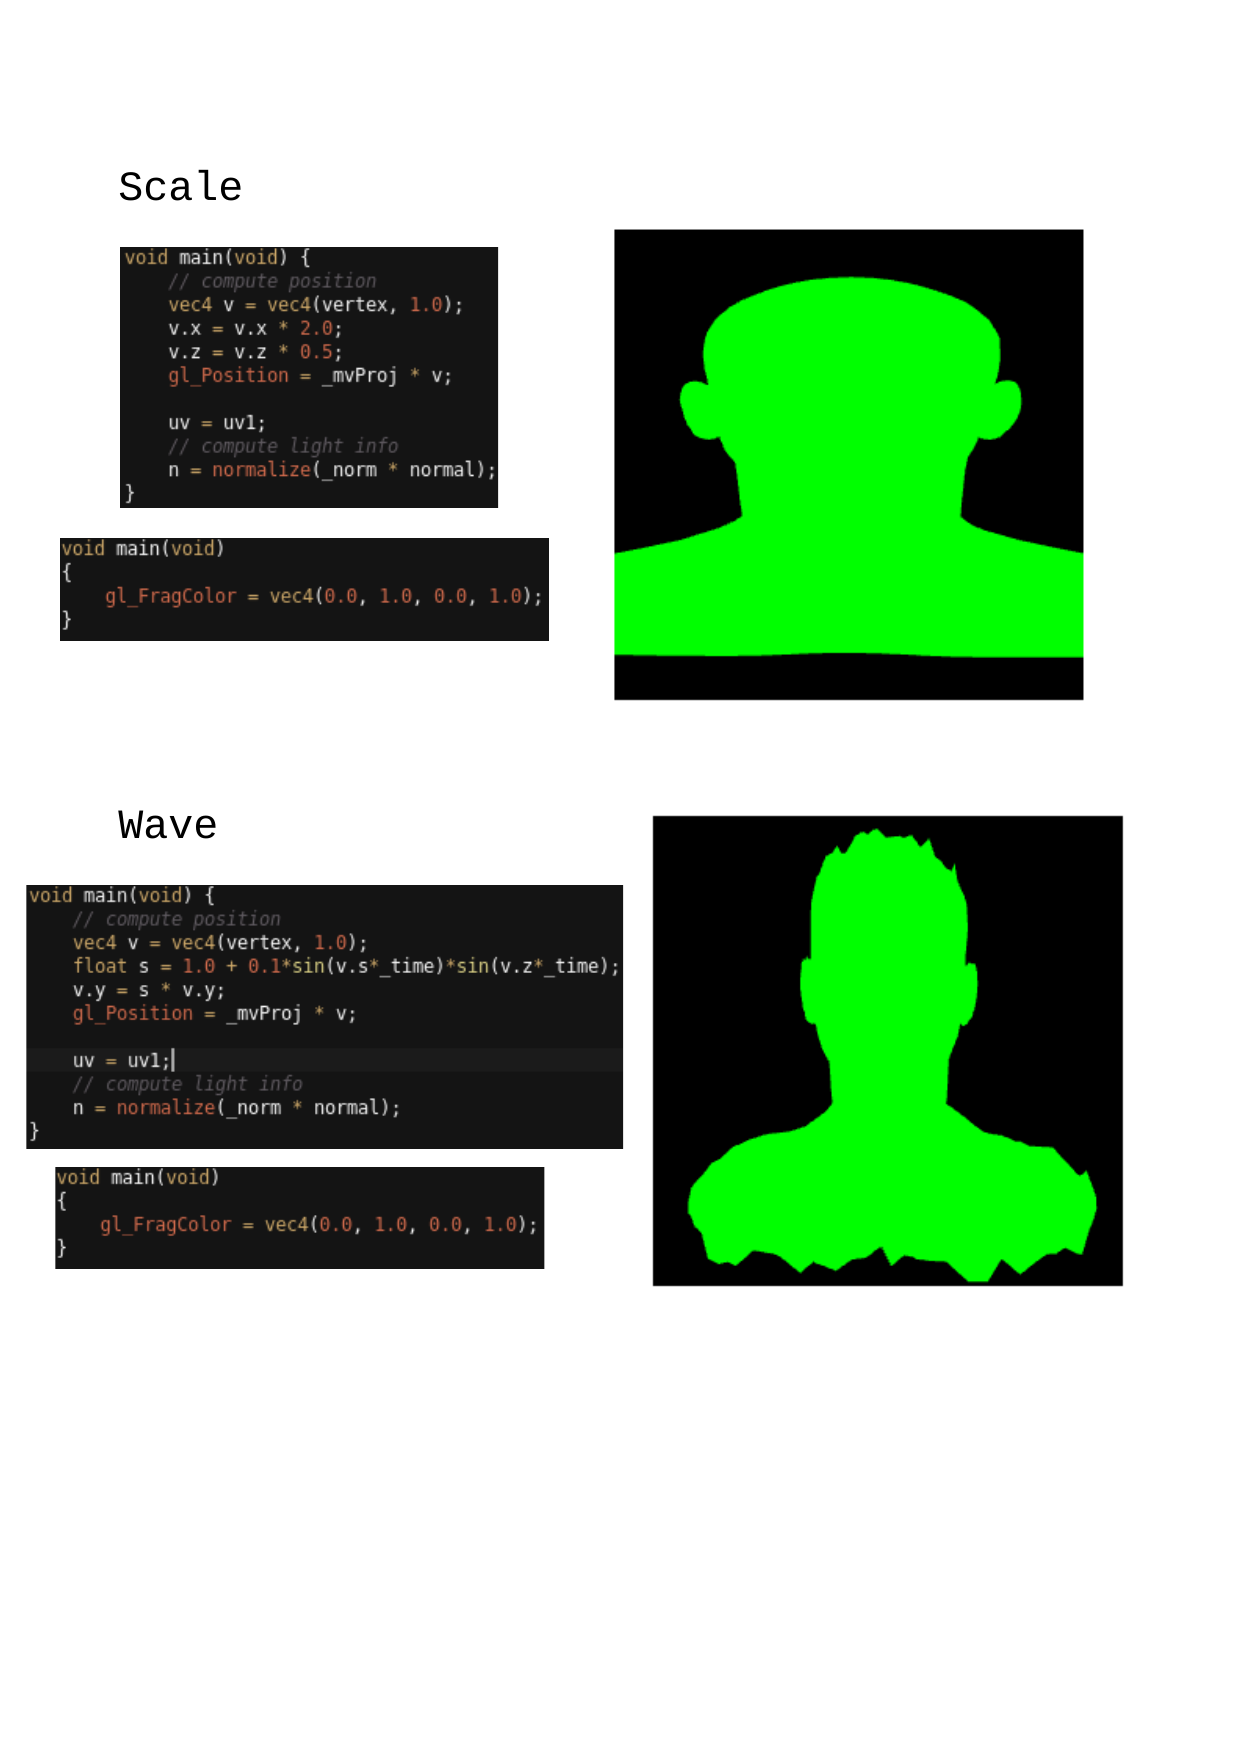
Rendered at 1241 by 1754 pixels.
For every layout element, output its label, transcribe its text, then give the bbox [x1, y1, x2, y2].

picture [26, 885, 624, 1149]
text Scale [118, 165, 1122, 213]
picture [120, 247, 499, 508]
picture [610, 222, 1090, 705]
picture [60, 538, 549, 641]
picture [647, 811, 1131, 1291]
text Wave [118, 804, 1122, 851]
picture [55, 1167, 545, 1269]
